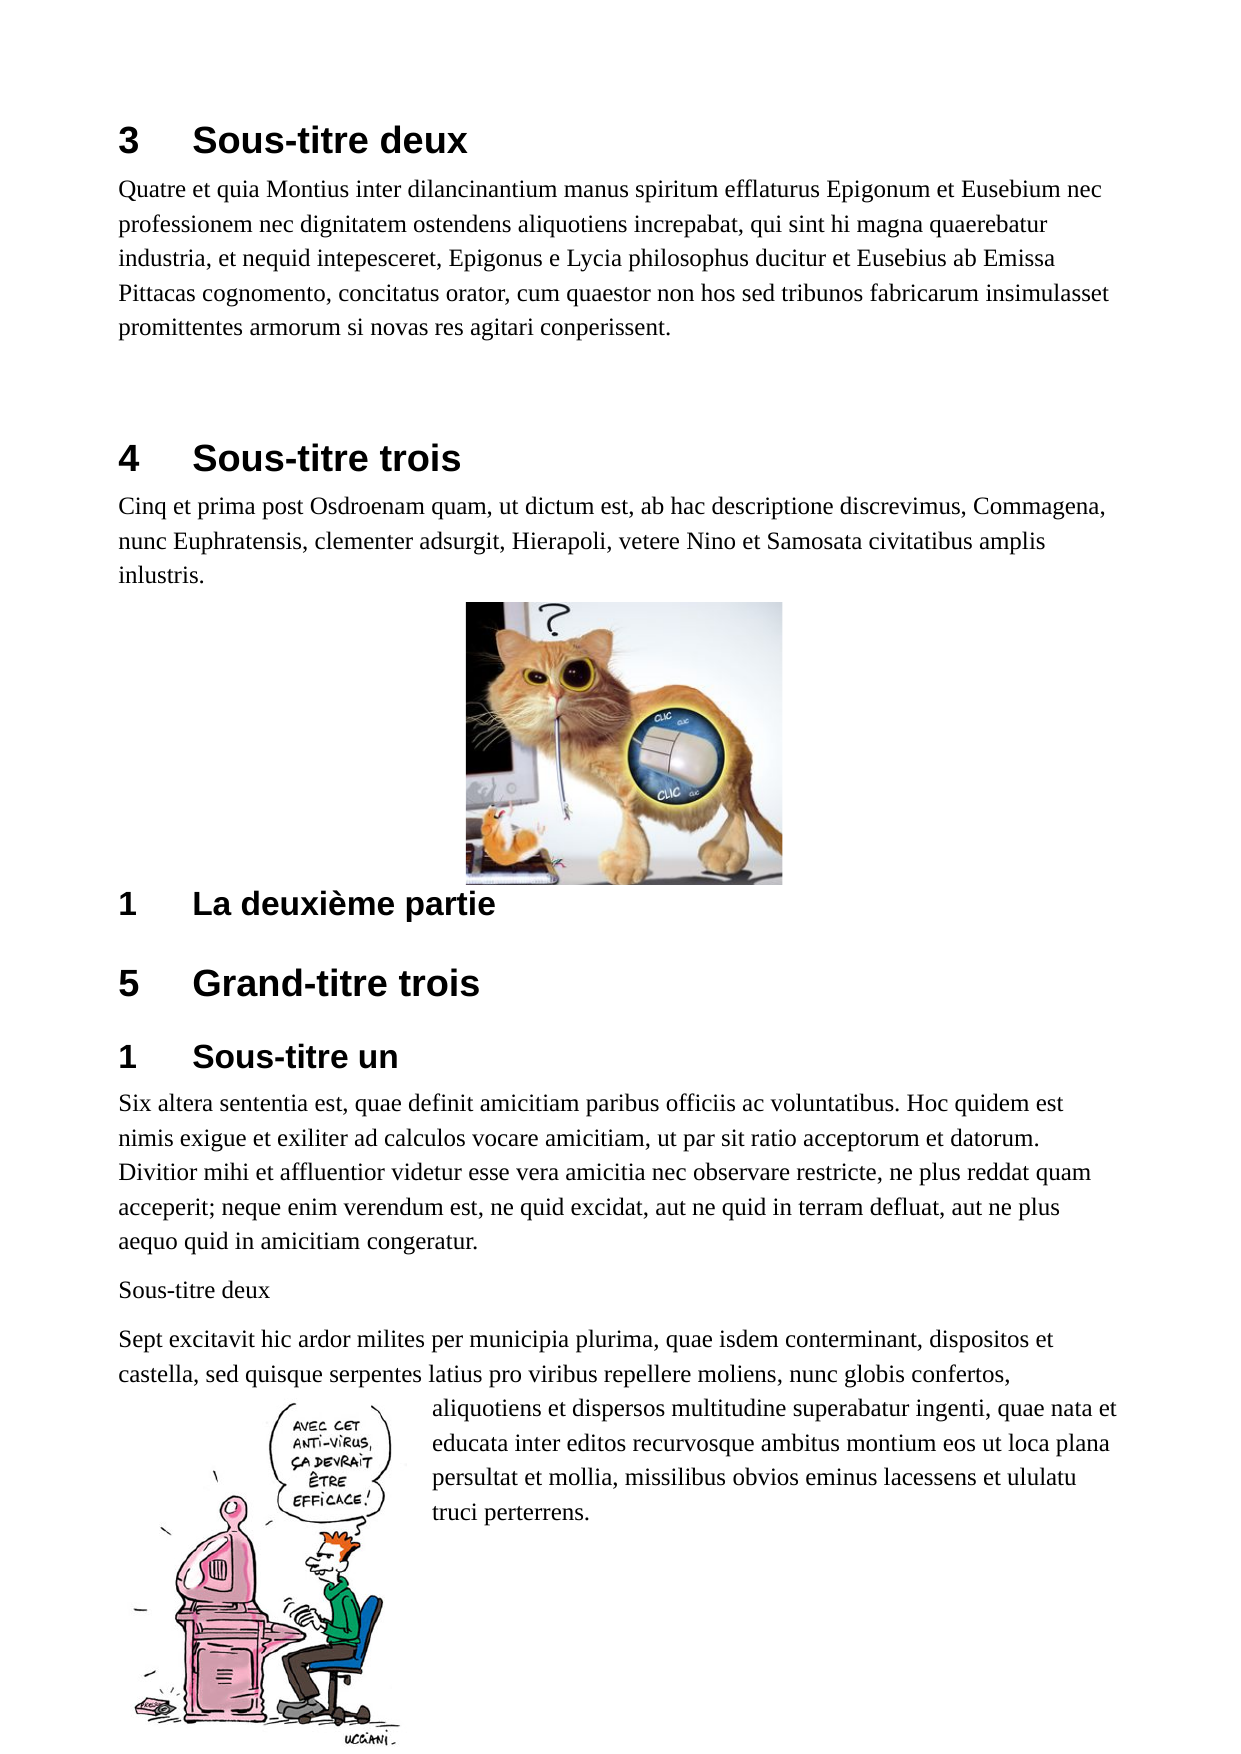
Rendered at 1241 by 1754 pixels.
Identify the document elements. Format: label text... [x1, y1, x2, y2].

picture [115, 1390, 432, 1754]
subtitle Sous-titre un [118, 1037, 1122, 1076]
text Quatre et quia Montius inter dilancinantium manus spiritum efflaturus Epigonum et Eusebium nec professionem nec dignitatem ostendens aliquotiens increpabat, qui sint hi magna quaerebatur industria, et nequid intepesceret, Epigonus e Lycia philosophus ducitur et Eusebius ab Emissa Pittacas cognomento, concitatus orator, cum quaestor non hos sed tribunos fabricarum insimulasset promittentes armorum si novas res agitari conperissent. [118, 174, 1122, 341]
subtitle La deuxième partie [118, 630, 1122, 923]
subtitle Sous-titre deux [118, 118, 1122, 162]
text Sous-titre deux [118, 1275, 1122, 1304]
picture [465, 602, 783, 885]
text Sept excitavit hic ardor milites per municipia plurima, quae isdem conterminant, dispositos et castella, sed quisque serpentes latius pro viribus repellere moliens, nunc globis confertos, aliquotiens et dispersos multitudine superabatur ingenti, quae nata et educata inter editos recurvosque ambitus montium eos ut loca plana persultat et mollia, missilibus obvios eminus lacessens et ululatu truci perterrens. [118, 1324, 1122, 1526]
text Cinq et prima post Osdroenam quam, ut dictum est, ab hac descriptione discrevimus, Commagena, nunc Euphratensis, clementer adsurgit, Hierapoli, vetere Nino et Samosata civitatibus amplis inlustris. [118, 491, 1122, 589]
text Six altera sententia est, quae definit amicitiam paribus officiis ac voluntatibus. Hoc quidem est nimis exigue et exiliter ad calculos vocare amicitiam, ut par sit ratio acceptorum et datorum. Divitior mihi et affluentior videtur esse vera amicitia nec observare restricte, ne plus reddat quam acceperit; neque enim verendum est, ne quid excidat, aut ne quid in terram defluat, aut ne plus aequo quid in amicitiam congeratur. [118, 1088, 1122, 1255]
subtitle Grand-titre trois [118, 960, 1122, 1004]
subtitle Sous-titre trois [118, 435, 1122, 479]
